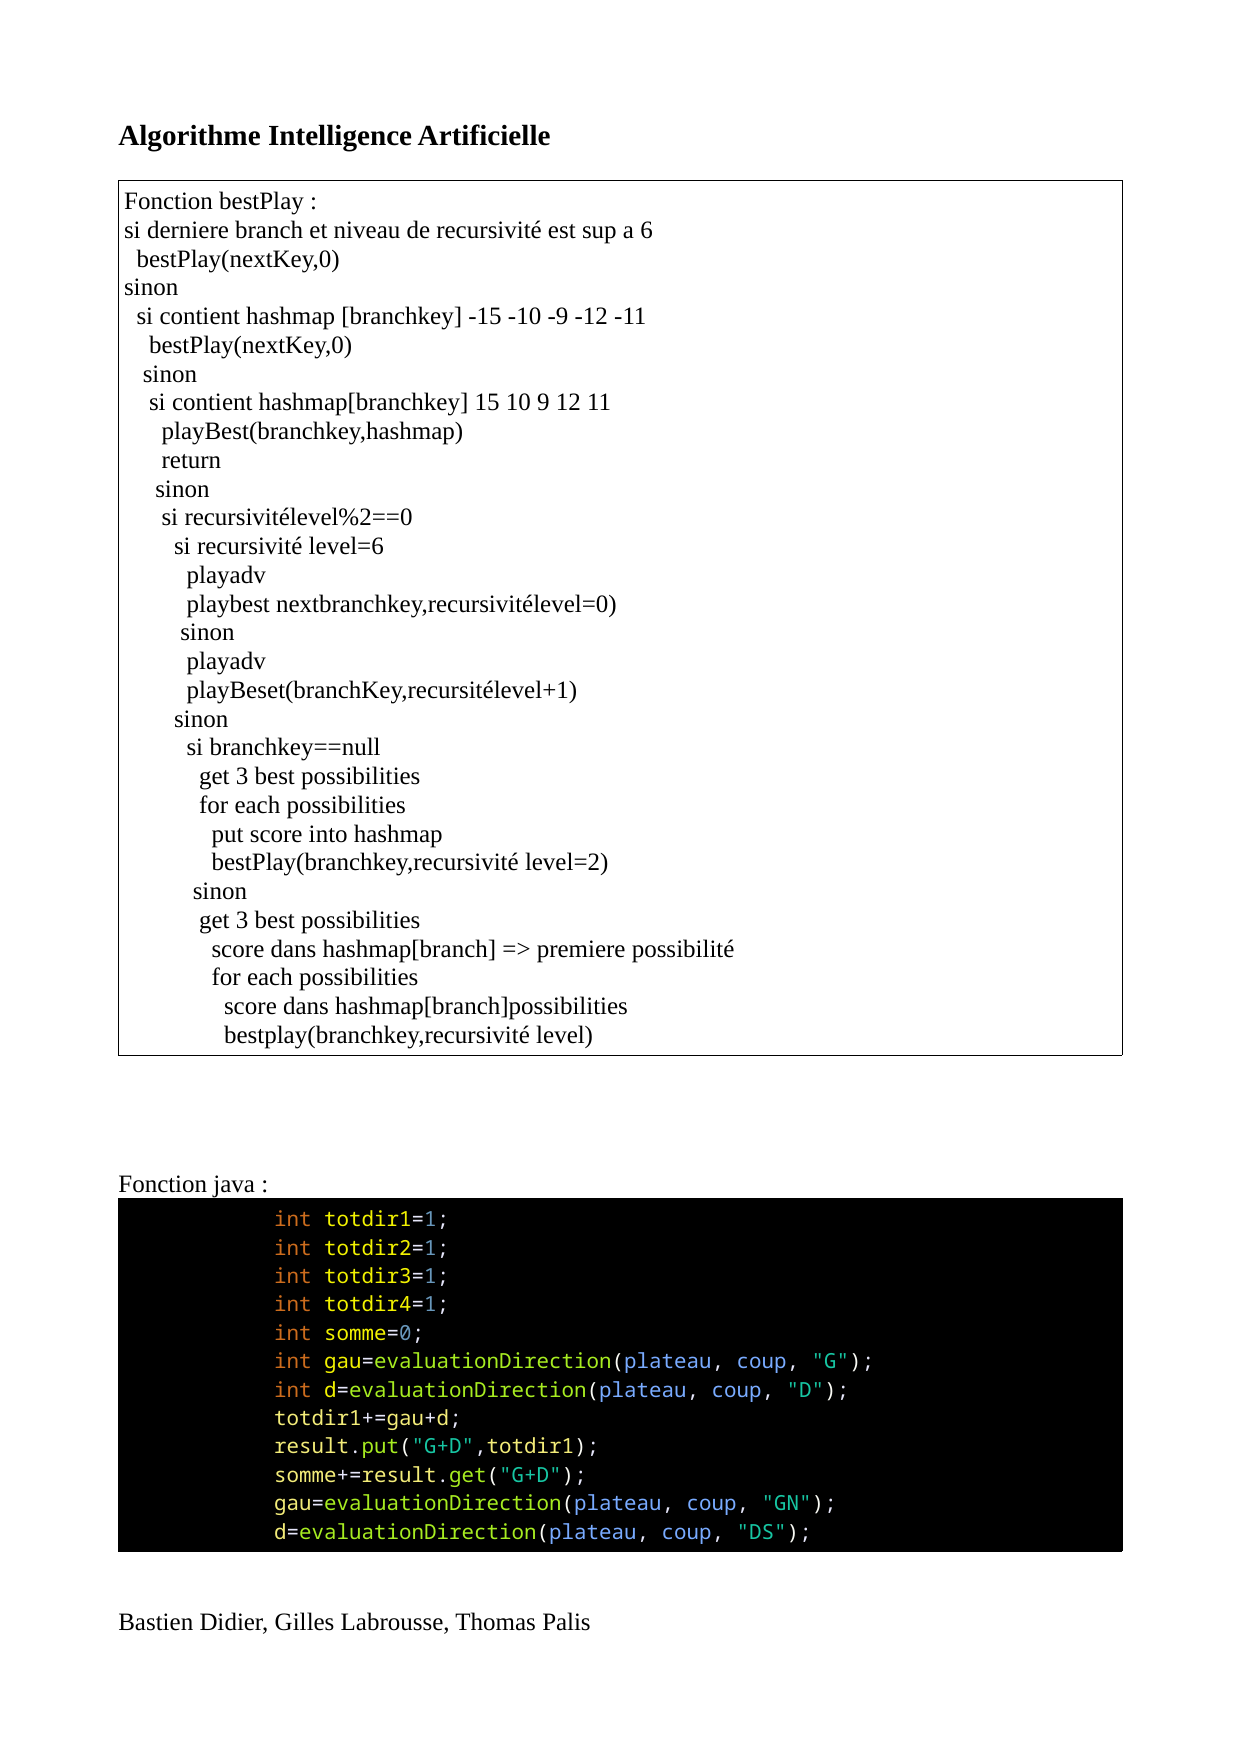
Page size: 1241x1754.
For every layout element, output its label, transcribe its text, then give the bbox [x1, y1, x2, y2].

text Algorithme Intelligence Artificielle [118, 118, 1122, 152]
table_header int totdir1=1; int totdir2=1; int totdir3=1; int totdir4=1; int somme=0; int gau=evaluationDirection(plateau, coup, "G"); int d=evaluationDirection(plateau, coup, "D"); totdir1+=gau+d; result.put("G+D",totdir1); somme+=result.get("G+D"); gau=evaluationDirection(plateau, coup, "GN"); d=evaluationDirection(plateau, coup, "DS"); [119, 1199, 1122, 1551]
table_header Fonction bestPlay : si derniere branch et niveau de recursivité est sup a 6 bestPlay(nextKey,0) sinon si contient hashmap [branchkey] -15 -10 -9 -12 -11 bestPlay(nextKey,0) sinon si contient hashmap[branchkey] 15 10 9 12 11 playBest(branchkey,hashmap) return sinon si recursivitélevel%2==0 si recursivité level=6 playadv playbest nextbranchkey,recursivitélevel=0) sinon playadv playBeset(branchKey,recursitélevel+1) sinon si branchkey==null get 3 best possibilities for each possibilities put score into hashmap bestPlay(branchkey,recursivité level=2) sinon get 3 best possibilities score dans hashmap[branch] => premiere possibilité for each possibilities score dans hashmap[branch]possibilities bestplay(branchkey,recursivité level) [119, 181, 1122, 1054]
text Fonction java : [118, 1169, 1122, 1198]
